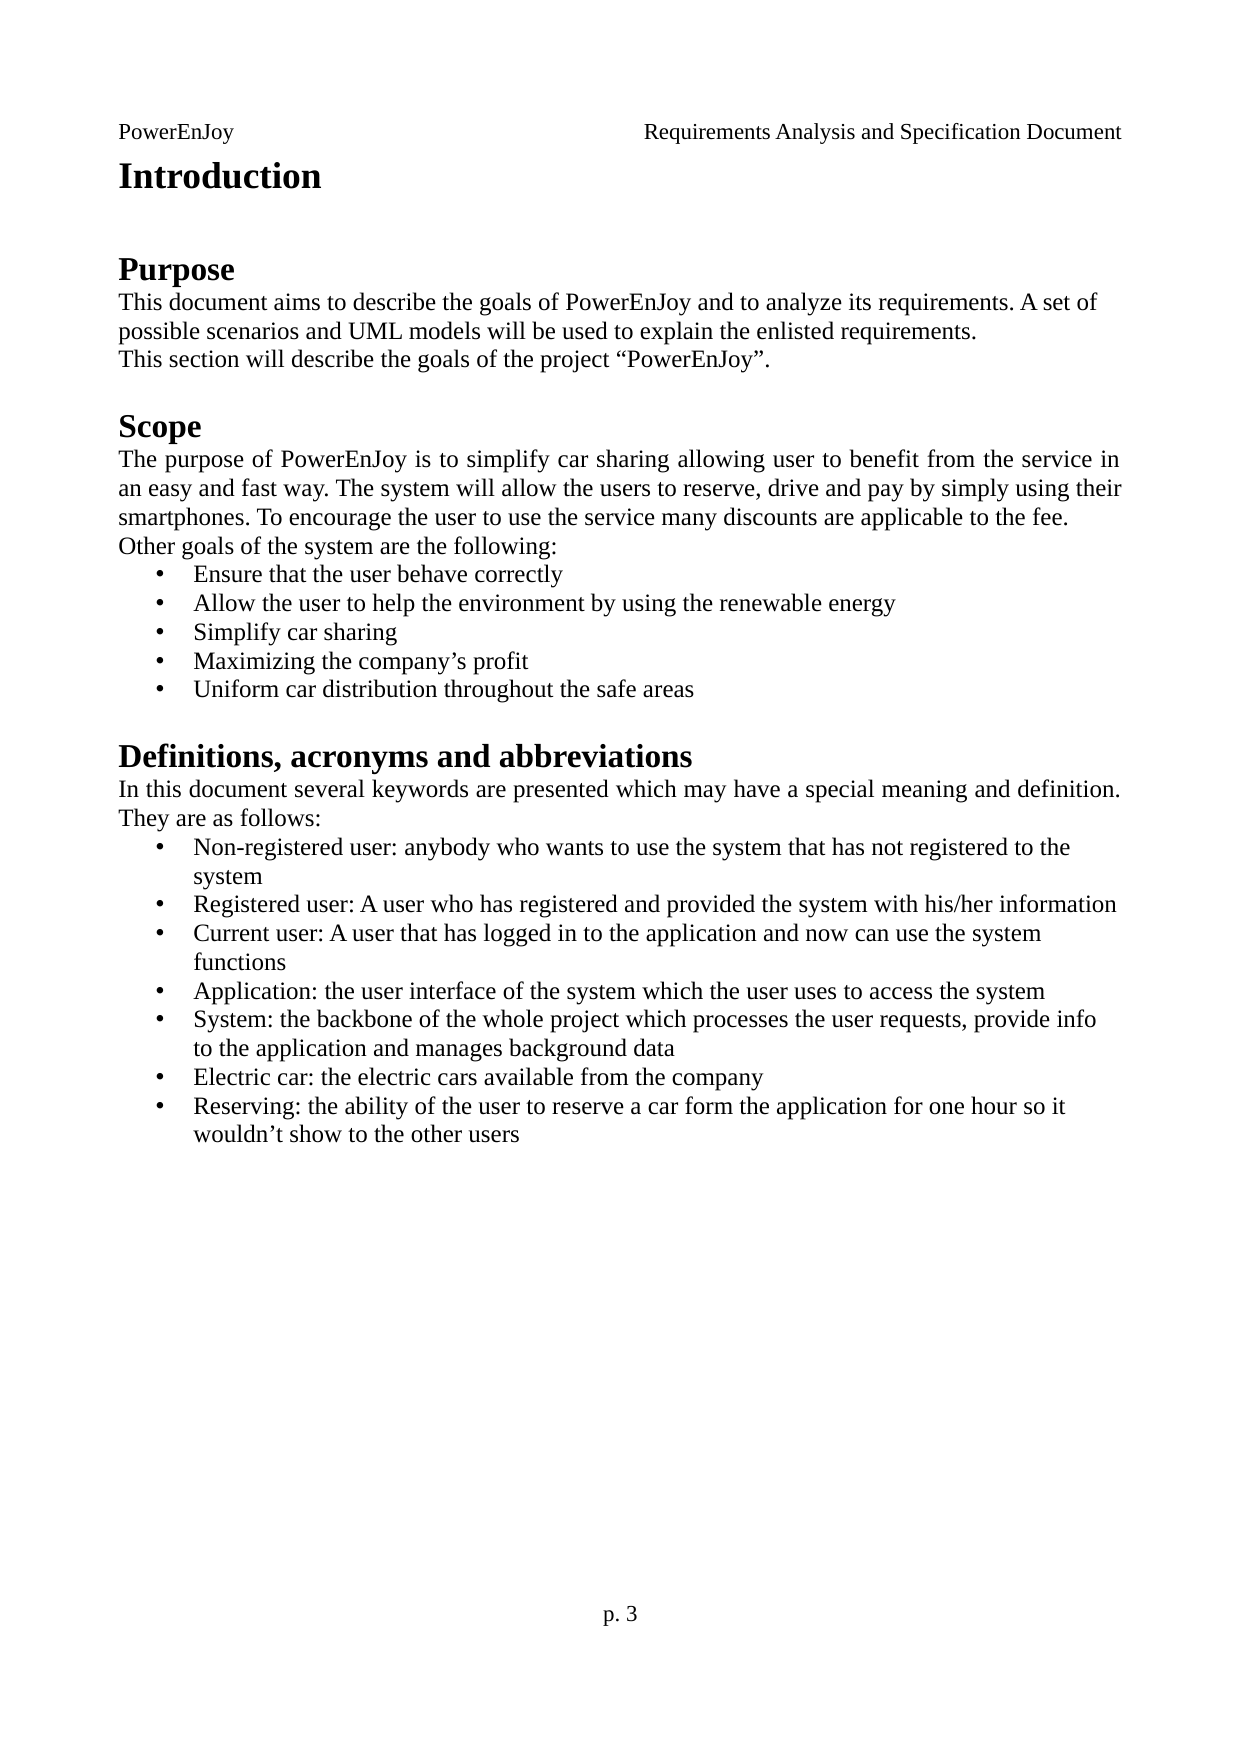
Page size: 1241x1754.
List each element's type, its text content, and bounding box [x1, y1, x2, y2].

text Other goals of the system are the following: [118, 531, 1122, 559]
text The purpose of PowerEnJoy is to simplify car sharing allowing user to benefit from the service in an easy and fast way. The system will allow the users to reserve, drive and pay by simply using their smartphones. To encourage the user to use the service many discounts are applicable to the fee. [118, 444, 1122, 531]
list Registered user: A user who has registered and provided the system with his/her information [156, 889, 1122, 918]
subtitle Definitions, acronyms and abbreviations [118, 736, 1122, 774]
list Non-registered user: anybody who wants to use the system that has not registered to the system [156, 832, 1122, 889]
list Ensure that the user behave correctly [156, 559, 1122, 588]
list Maximizing the company’s profit [156, 646, 1122, 674]
list Electric car: the electric cars available from the company [156, 1062, 1122, 1091]
list Current user: A user that has logged in to the application and now can use the system functions [156, 918, 1122, 976]
subtitle Scope [118, 406, 1122, 444]
subtitle Purpose [118, 249, 1122, 287]
text This section will describe the goals of the project “PowerEnJoy”. [118, 344, 1122, 373]
list Uniform car distribution throughout the safe areas [156, 674, 1122, 703]
list Allow the user to help the environment by using the renewable energy [156, 588, 1122, 617]
text This document aims to describe the goals of PowerEnJoy and to analyze its requirements. A set of possible scenarios and UML models will be used to explain the enlisted requirements. [118, 287, 1122, 344]
list Reserving: the ability of the user to reserve a car form the application for one hour so it wouldn’t show to the other users [156, 1091, 1122, 1148]
list Application: the user interface of the system which the user uses to access the system [156, 976, 1122, 1004]
subtitle Introduction [118, 153, 1122, 197]
list System: the backbone of the whole project which processes the user requests, provide info to the application and manages background data [156, 1004, 1122, 1062]
list Simplify car sharing [156, 617, 1122, 646]
text In this document several keywords are presented which may have a special meaning and definition. They are as follows: [118, 774, 1122, 832]
